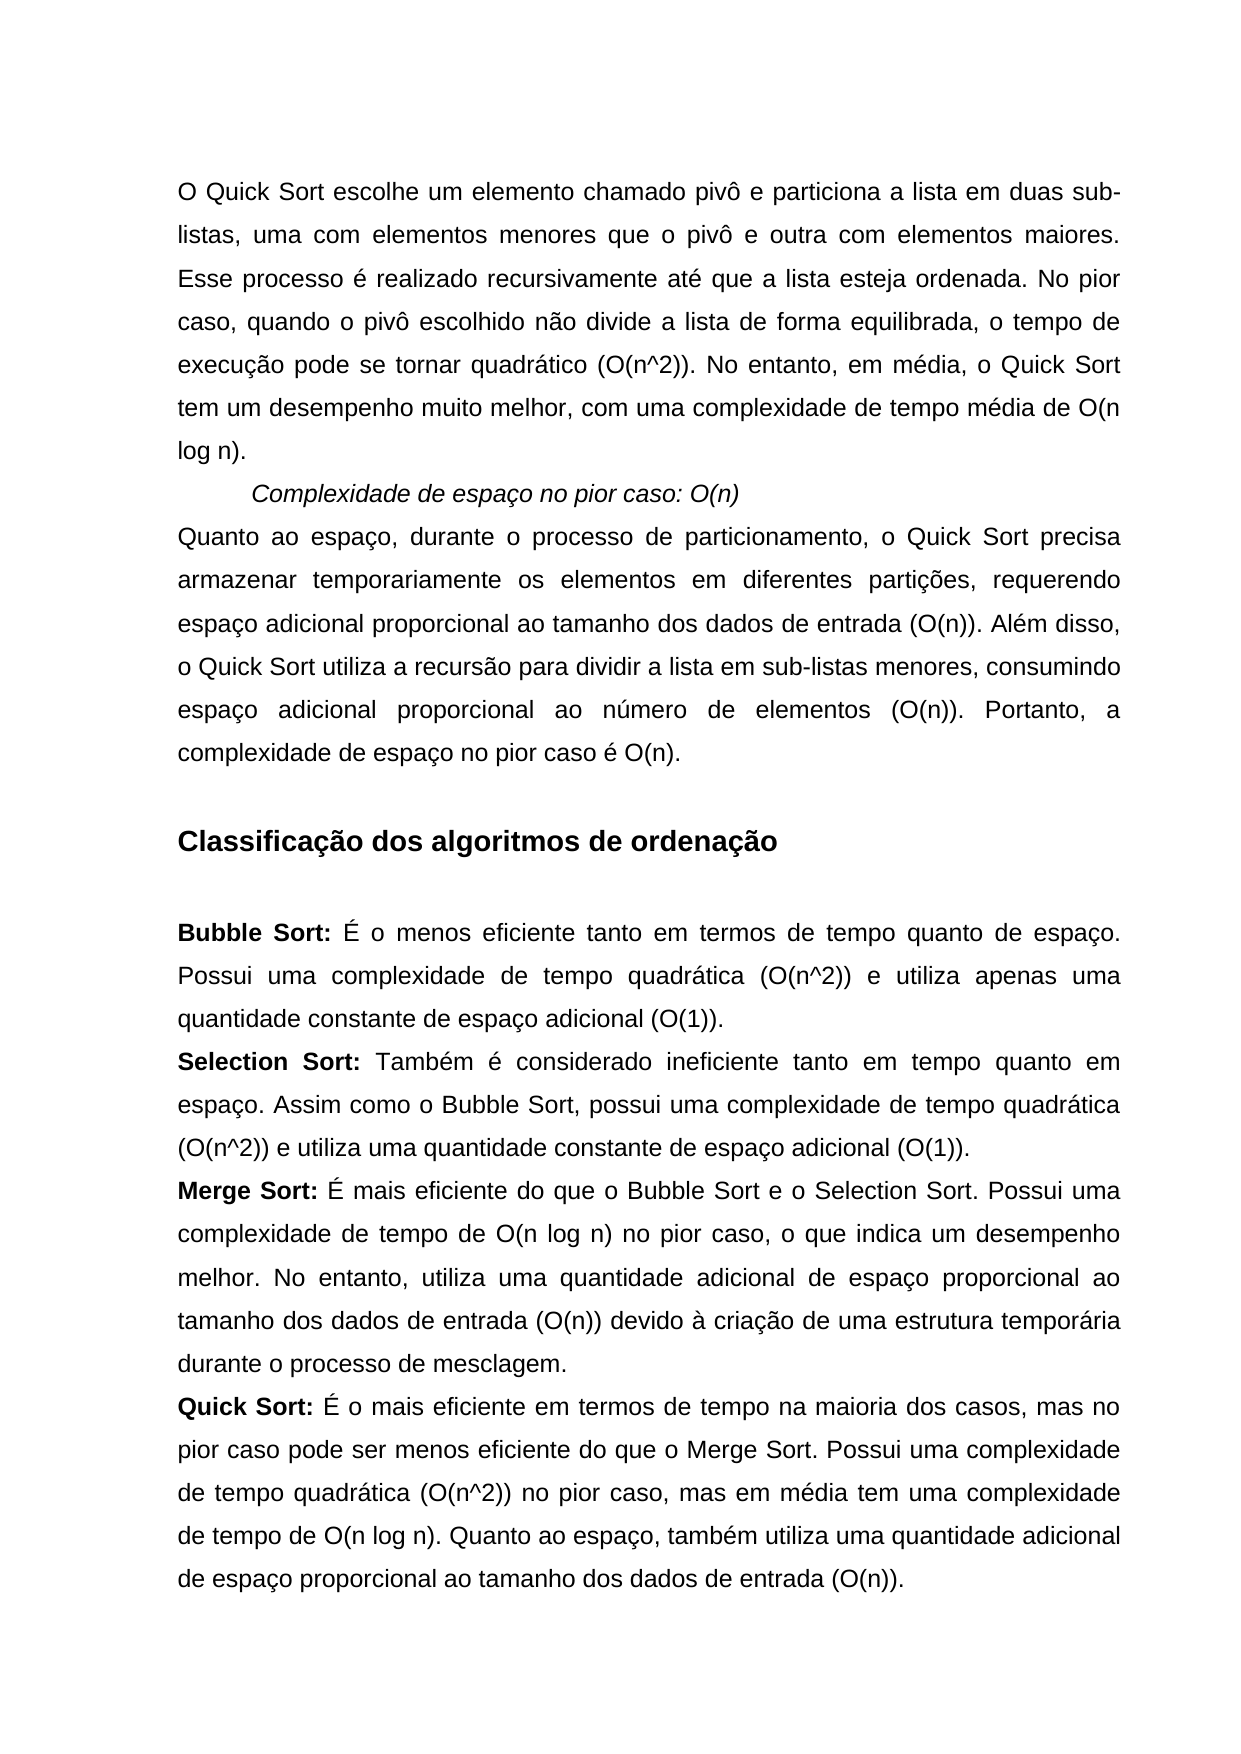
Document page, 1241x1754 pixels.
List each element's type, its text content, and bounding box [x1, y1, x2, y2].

text Quick Sort: É o mais eficiente em termos de tempo na maioria dos casos, mas no pior caso pode ser menos eficiente do que o Merge Sort. Possui uma complexidade de tempo quadrática (O(n^2)) no pior caso, mas em média tem uma complexidade de tempo de O(n log n). Quanto ao espaço, também utiliza uma quantidade adicional de espaço proporcional ao tamanho dos dados de entrada (O(n)). [177, 1392, 1122, 1593]
text Complexidade de espaço no pior caso: O(n) [177, 479, 1122, 508]
text Quanto ao espaço, durante o processo de particionamento, o Quick Sort precisa armazenar temporariamente os elementos em diferentes partições, requerendo espaço adicional proporcional ao tamanho dos dados de entrada (O(n)). Além disso, o Quick Sort utiliza a recursão para dividir a lista em sub-listas menores, consumindo espaço adicional proporcional ao número de elementos (O(n)). Portanto, a complexidade de espaço no pior caso é O(n). [177, 522, 1122, 767]
text Selection Sort: Também é considerado ineficiente tanto em tempo quanto em espaço. Assim como o Bubble Sort, possui uma complexidade de tempo quadrática (O(n^2)) e utiliza uma quantidade constante de espaço adicional (O(1)). [177, 1047, 1122, 1162]
subtitle Classificação dos algoritmos de ordenação [177, 824, 1122, 858]
text Merge Sort: É mais eficiente do que o Bubble Sort e o Selection Sort. Possui uma complexidade de tempo de O(n log n) no pior caso, o que indica um desempenho melhor. No entanto, utiliza uma quantidade adicional de espaço proporcional ao tamanho dos dados de entrada (O(n)) devido à criação de uma estrutura temporária durante o processo de mesclagem. [177, 1176, 1122, 1378]
text O Quick Sort escolhe um elemento chamado pivô e particiona a lista em duas sub-listas, uma com elementos menores que o pivô e outra com elementos maiores. Esse processo é realizado recursivamente até que a lista esteja ordenada. No pior caso, quando o pivô escolhido não divide a lista de forma equilibrada, o tempo de execução pode se tornar quadrático (O(n^2)). No entanto, em média, o Quick Sort tem um desempenho muito melhor, com uma complexidade de tempo média de O(n log n). [177, 177, 1122, 465]
text Bubble Sort: É o menos eficiente tanto em termos de tempo quanto de espaço. Possui uma complexidade de tempo quadrática (O(n^2)) e utiliza apenas uma quantidade constante de espaço adicional (O(1)). [177, 918, 1122, 1033]
